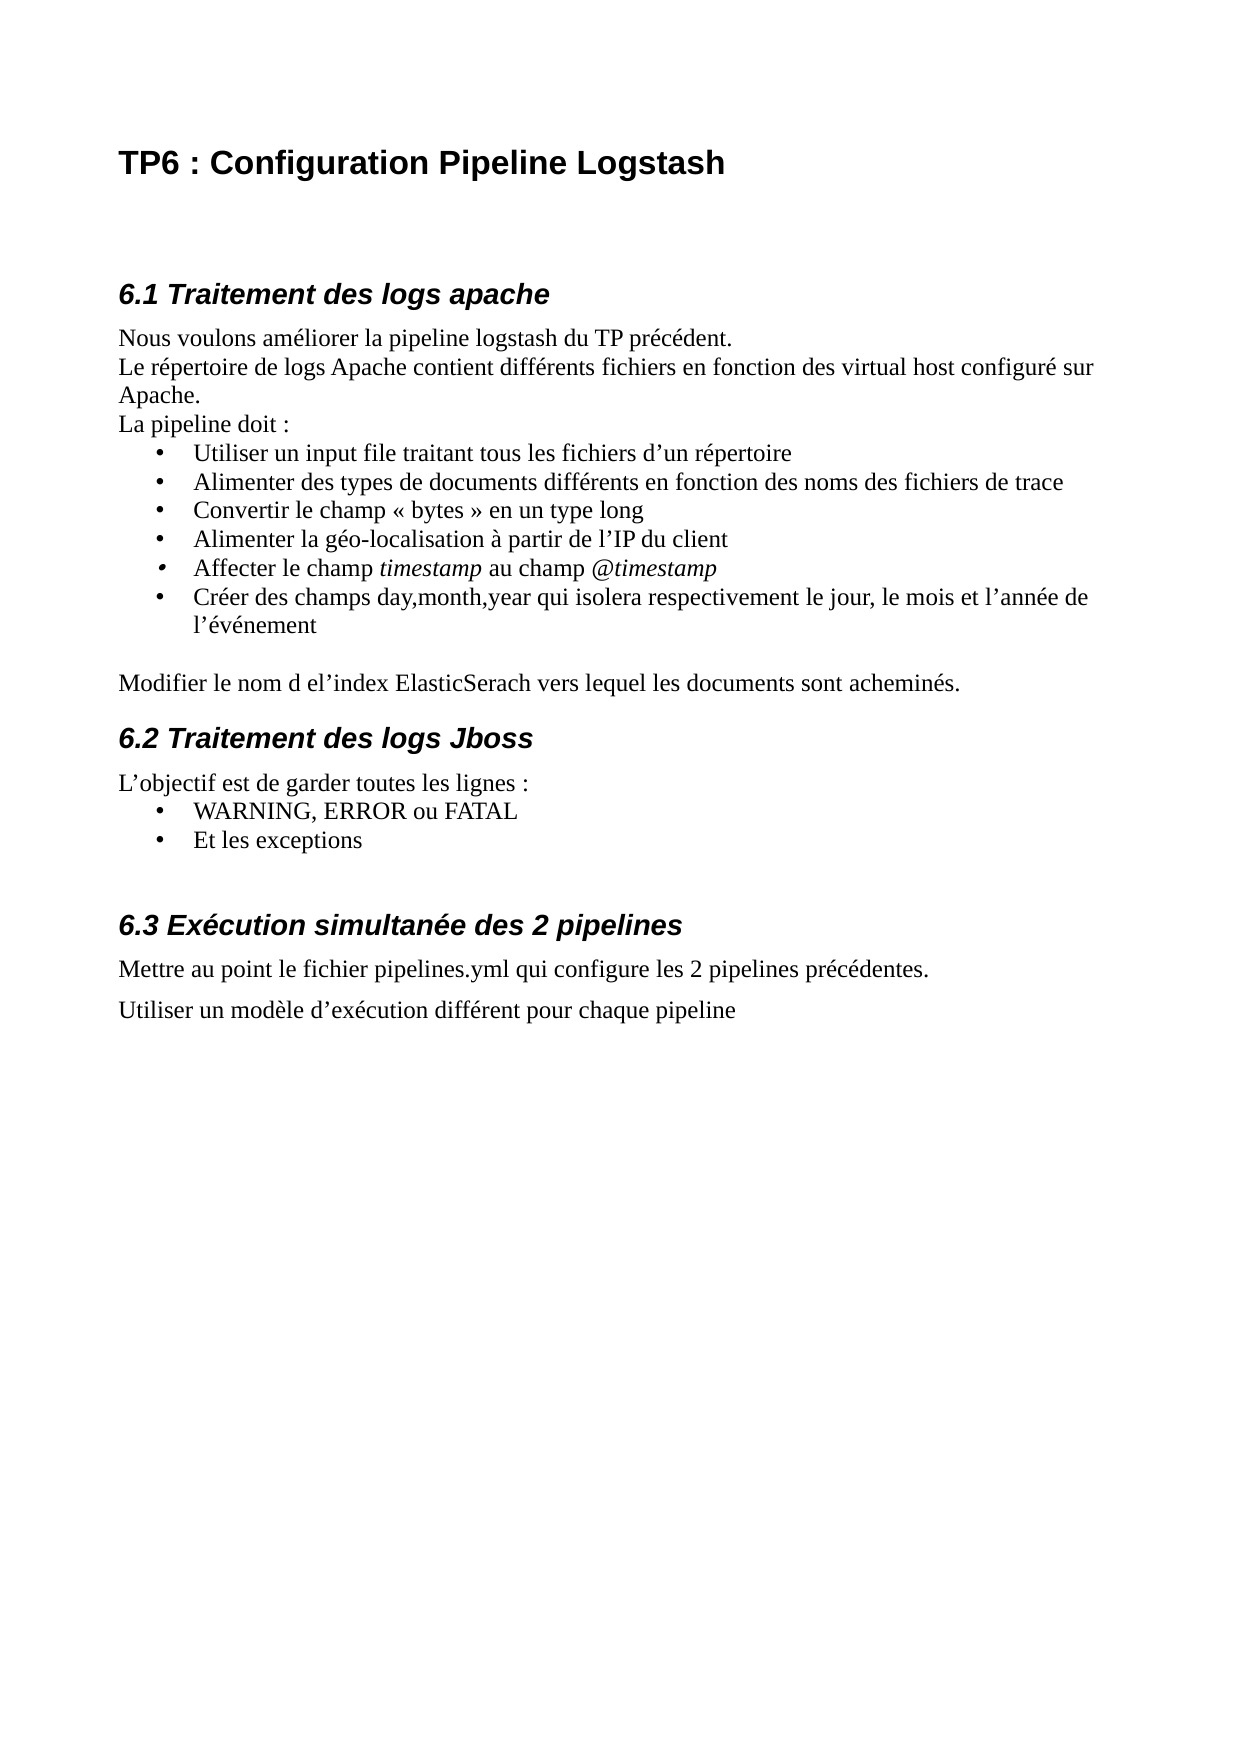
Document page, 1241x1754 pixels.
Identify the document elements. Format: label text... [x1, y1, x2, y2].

text Utiliser un modèle d’exécution différent pour chaque pipeline [118, 995, 1122, 1024]
subtitle 6.2 Traitement des logs Jboss [118, 722, 1122, 755]
text Mettre au point le fichier pipelines.yml qui configure les 2 pipelines précédentes. [118, 954, 1122, 982]
text L’objectif est de garder toutes les lignes : [118, 768, 1122, 796]
list Et les exceptions [156, 825, 1122, 854]
subtitle 6.3 Exécution simultanée des 2 pipelines [118, 908, 1122, 941]
text Modifier le nom d el’index ElasticSerach vers lequel les documents sont acheminés. [118, 668, 1122, 697]
text Nous voulons améliorer la pipeline logstash du TP précédent. [118, 323, 1122, 352]
list Convertir le champ « bytes » en un type long [156, 495, 1122, 524]
text Le répertoire de logs Apache contient différents fichiers en fonction des virtual host configuré sur Apache. [118, 352, 1122, 409]
list Affecter le champ timestamp au champ @timestamp [156, 553, 1122, 582]
list WARNING, ERROR ou FATAL [156, 796, 1122, 825]
list Utiliser un input file traitant tous les fichiers d’un répertoire [156, 438, 1122, 467]
list Alimenter la géo-localisation à partir de l’IP du client [156, 524, 1122, 553]
subtitle TP6 : Configuration Pipeline Logstash [118, 143, 1122, 182]
subtitle 6.1 Traitement des logs apache [118, 277, 1122, 310]
list Alimenter des types de documents différents en fonction des noms des fichiers de trace [156, 467, 1122, 495]
list Créer des champs day,month,year qui isolera respectivement le jour, le mois et l’année de l’événement [156, 582, 1122, 639]
text La pipeline doit : [118, 409, 1122, 438]
